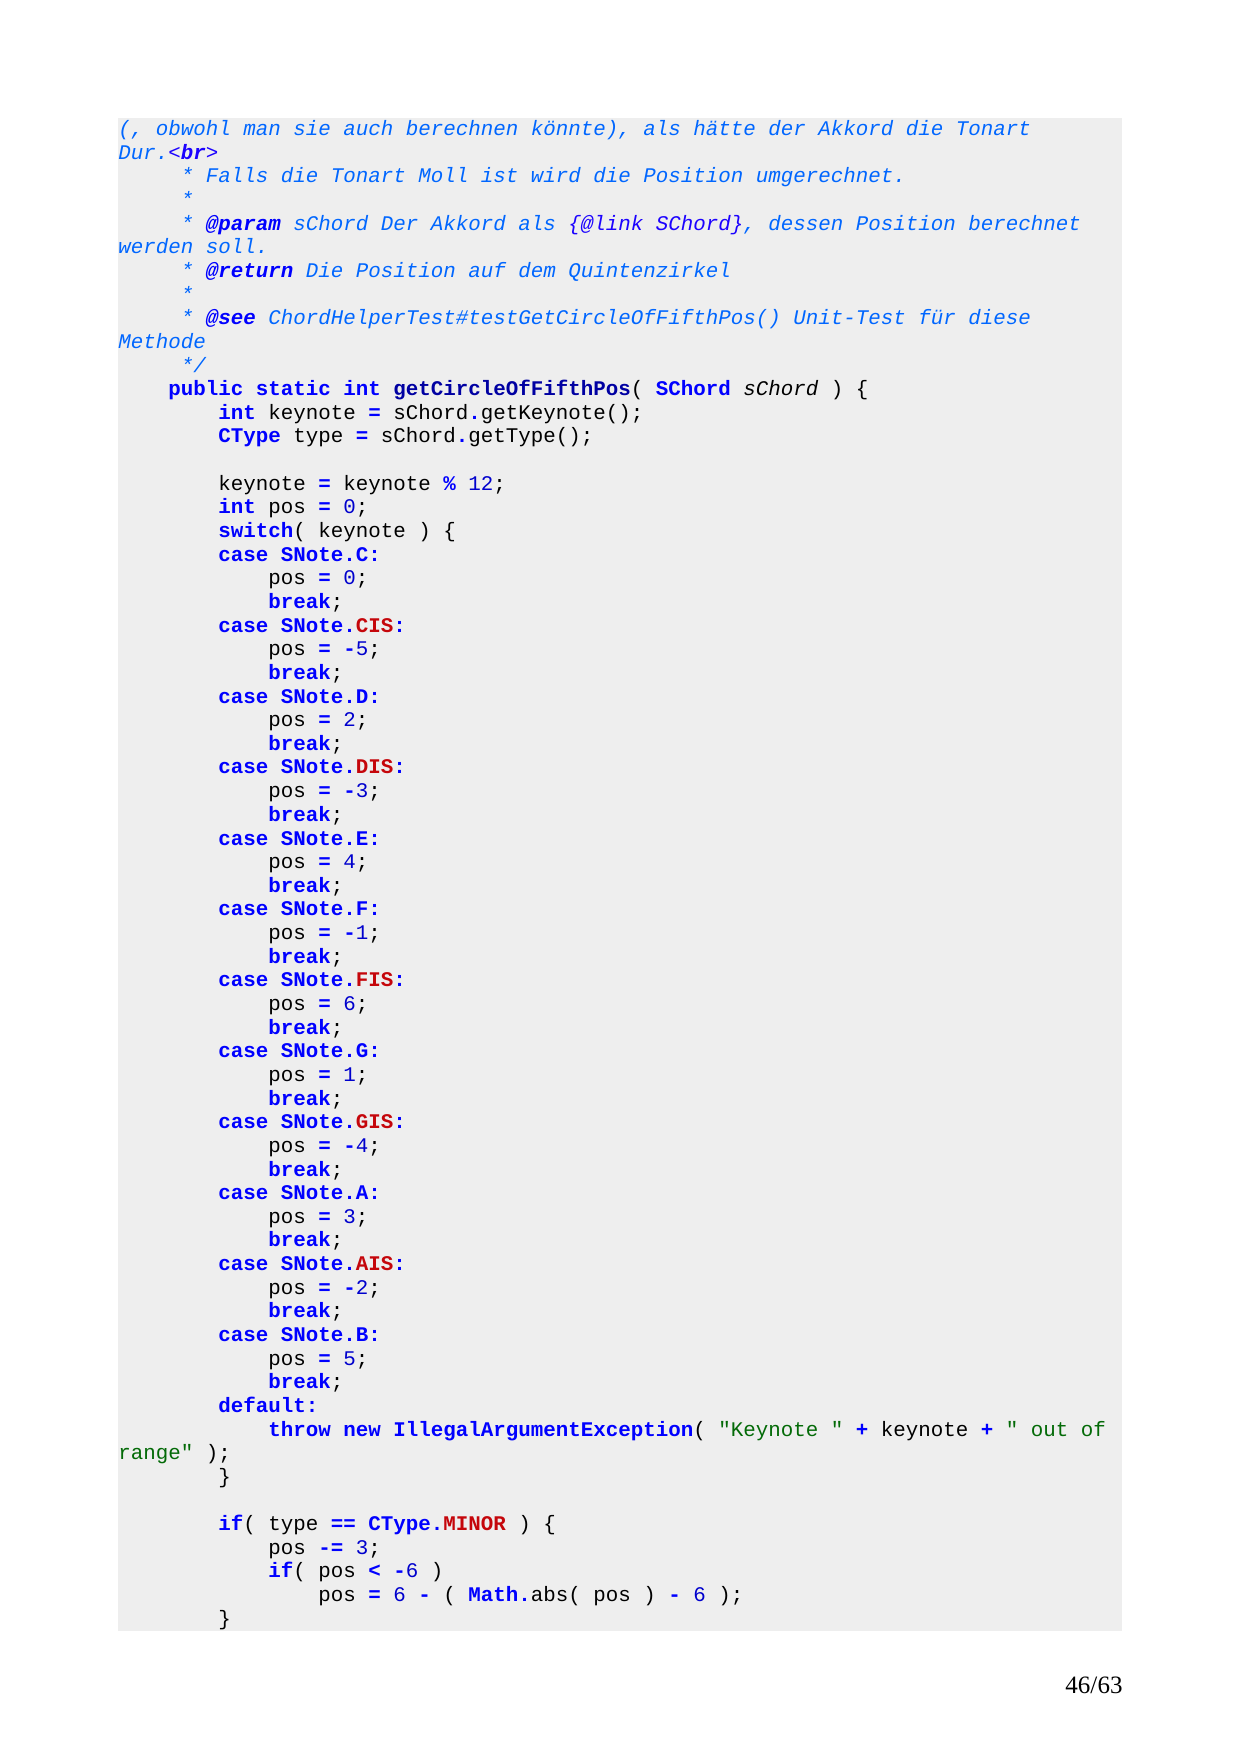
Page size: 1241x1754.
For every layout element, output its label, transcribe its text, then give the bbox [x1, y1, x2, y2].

text */ [118, 354, 1122, 378]
text case SNote.GIS: [118, 1111, 1122, 1135]
text * @param sChord Der Akkord als {@link SChord}, dessen Position berechnet werden soll. [118, 213, 1122, 260]
text pos = 2; [118, 709, 1122, 733]
text keynote = keynote % 12; [118, 473, 1122, 496]
text pos = -2; [118, 1277, 1122, 1300]
text case SNote.D: [118, 686, 1122, 709]
text pos = 0; [118, 567, 1122, 591]
text if( pos < -6 ) [118, 1561, 1122, 1584]
text pos = 6 - ( Math.abs( pos ) - 6 ); [118, 1584, 1122, 1608]
text break; [118, 1017, 1122, 1040]
text case SNote.F: [118, 898, 1122, 922]
text * [118, 284, 1122, 307]
text pos = 6; [118, 993, 1122, 1017]
text break; [118, 1088, 1122, 1111]
text int keynote = sChord.getKeynote(); [118, 402, 1122, 426]
text break; [118, 946, 1122, 969]
text public static int getCircleOfFifthPos( SChord sChord ) { [118, 378, 1122, 402]
text } [118, 1466, 1122, 1489]
text case SNote.C: [118, 544, 1122, 567]
text break; [118, 1158, 1122, 1182]
text pos = 5; [118, 1348, 1122, 1371]
text (, obwohl man sie auch berechnen könnte), als hätte der Akkord die Tonart Dur.<br> [118, 118, 1122, 165]
text break; [118, 662, 1122, 686]
text case SNote.FIS: [118, 969, 1122, 993]
text case SNote.B: [118, 1324, 1122, 1348]
text pos = 1; [118, 1064, 1122, 1088]
text break; [118, 1371, 1122, 1395]
text break; [118, 804, 1122, 827]
text case SNote.CIS: [118, 615, 1122, 638]
text default: [118, 1395, 1122, 1419]
text throw new IllegalArgumentException( "Keynote " + keynote + " out of range" ); [118, 1419, 1122, 1466]
text * [118, 189, 1122, 213]
text break; [118, 1300, 1122, 1324]
text case SNote.AIS: [118, 1253, 1122, 1277]
text break; [118, 875, 1122, 898]
text int pos = 0; [118, 496, 1122, 520]
text pos = -3; [118, 780, 1122, 804]
text pos = -1; [118, 922, 1122, 946]
text pos = 3; [118, 1206, 1122, 1229]
text CType type = sChord.getType(); [118, 426, 1122, 449]
text } [118, 1608, 1122, 1631]
text pos = -4; [118, 1135, 1122, 1158]
text * @see ChordHelperTest#testGetCircleOfFifthPos() Unit-Test für diese Methode [118, 307, 1122, 354]
text pos = 4; [118, 851, 1122, 875]
text * @return Die Position auf dem Quintenzirkel [118, 260, 1122, 284]
text case SNote.G: [118, 1040, 1122, 1064]
text pos = -5; [118, 638, 1122, 662]
text pos -= 3; [118, 1537, 1122, 1561]
text break; [118, 1229, 1122, 1253]
text if( type == CType.MINOR ) { [118, 1513, 1122, 1537]
text break; [118, 733, 1122, 757]
text break; [118, 591, 1122, 615]
text switch( keynote ) { [118, 520, 1122, 544]
text case SNote.A: [118, 1182, 1122, 1206]
text case SNote.E: [118, 827, 1122, 851]
text * Falls die Tonart Moll ist wird die Position umgerechnet. [118, 165, 1122, 189]
text case SNote.DIS: [118, 757, 1122, 780]
